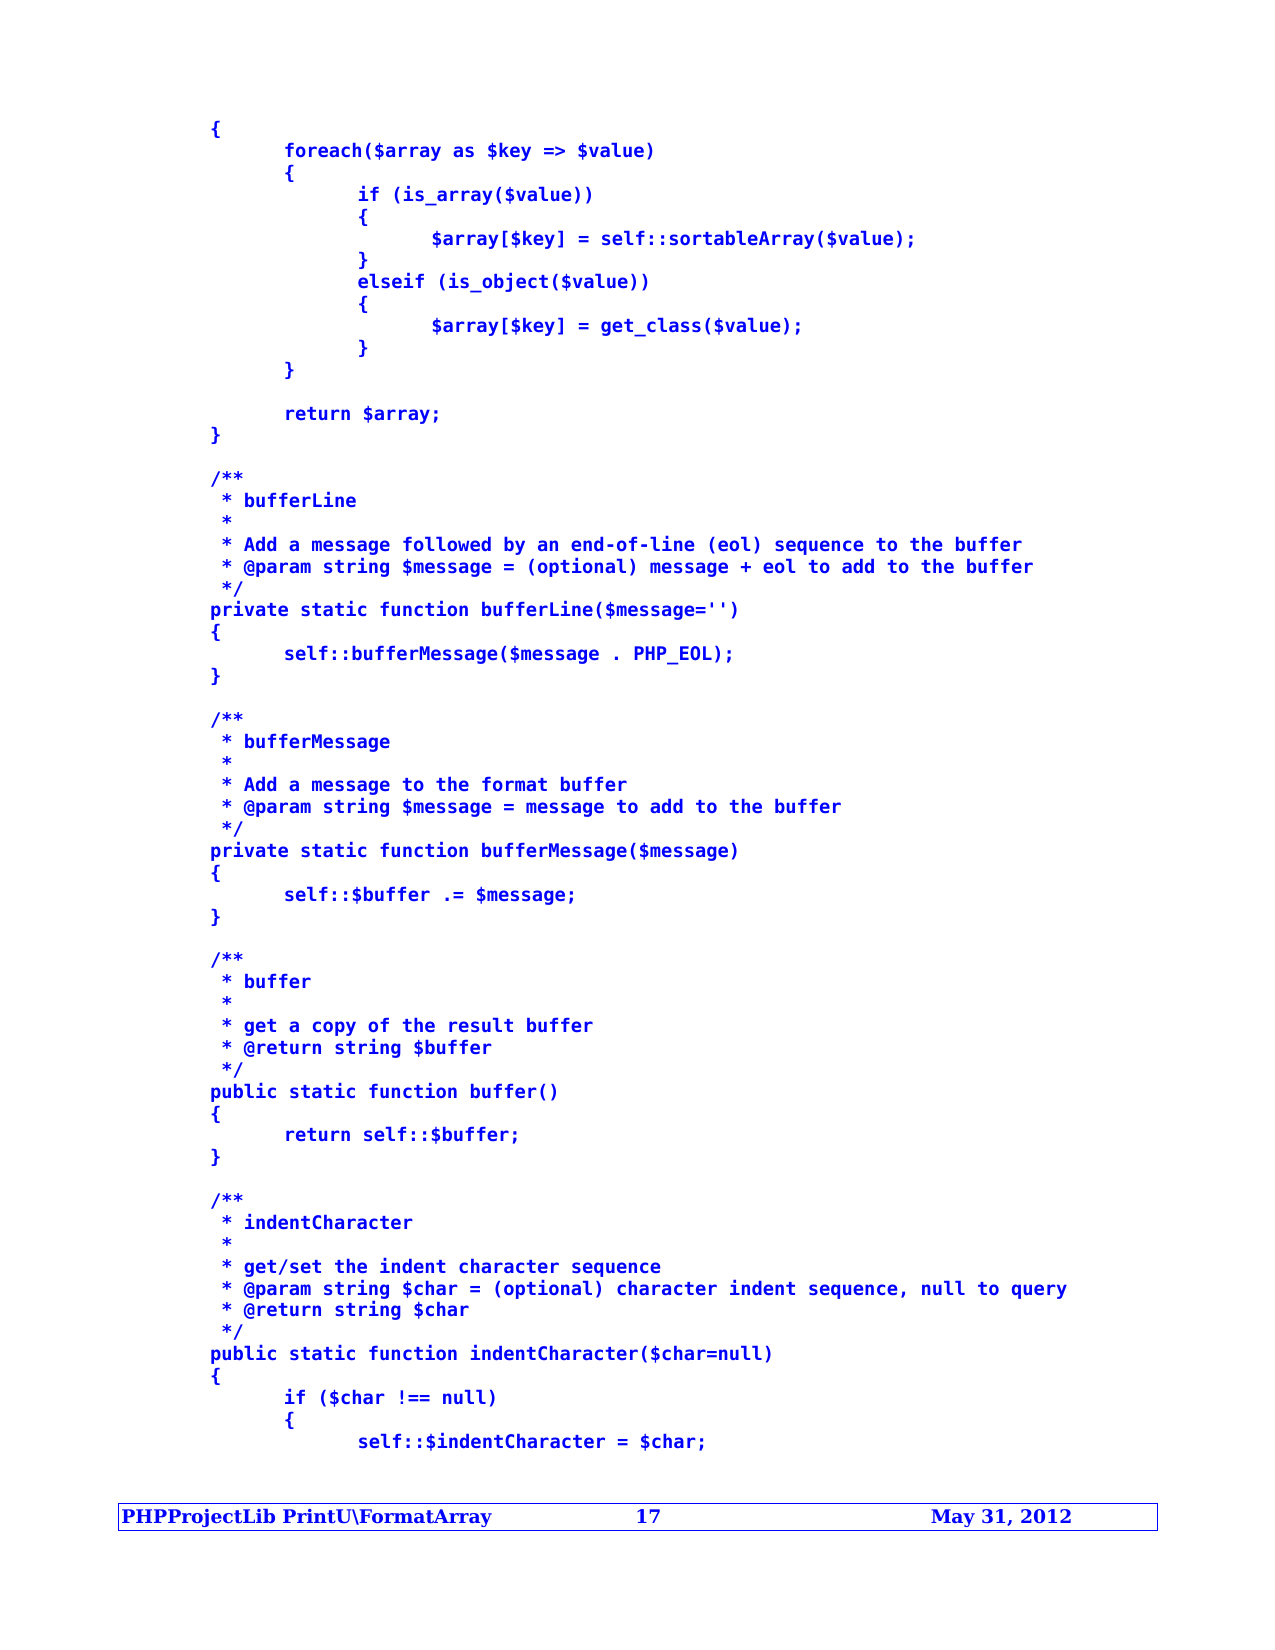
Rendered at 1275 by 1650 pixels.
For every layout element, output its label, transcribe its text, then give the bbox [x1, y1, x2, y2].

list * indentCharacter [136, 1212, 1157, 1234]
list if ($char !== null) [136, 1387, 1157, 1409]
list self::$indentCharacter = $char; [136, 1431, 1157, 1452]
list */ [136, 1321, 1157, 1343]
list public static function indentCharacter($char=null) [136, 1343, 1157, 1365]
list { [136, 1409, 1157, 1431]
list } [136, 1146, 1157, 1168]
list * @param string $message = (optional) message + eol to add to the buffer [136, 556, 1157, 577]
list private static function bufferLine($message='') [136, 599, 1157, 621]
list * [136, 993, 1157, 1015]
list $array[$key] = self::sortableArray($value); [136, 227, 1157, 249]
list * bufferLine [136, 490, 1157, 512]
list { [136, 1365, 1157, 1387]
list { [136, 621, 1157, 643]
list * Add a message to the format buffer [136, 774, 1157, 796]
list { [136, 862, 1157, 884]
list $array[$key] = get_class($value); [136, 315, 1157, 337]
list } [136, 337, 1157, 359]
list private static function bufferMessage($message) [136, 840, 1157, 862]
list * [136, 1234, 1157, 1256]
list } [136, 359, 1157, 381]
list self::bufferMessage($message . PHP_EOL); [136, 643, 1157, 665]
list * @param string $char = (optional) character indent sequence, null to query [136, 1277, 1157, 1299]
list public static function buffer() [136, 1081, 1157, 1102]
list } [136, 665, 1157, 687]
list } [136, 249, 1157, 271]
list * [136, 512, 1157, 534]
list /** [136, 1190, 1157, 1212]
list foreach($array as $key => $value) [136, 140, 1157, 162]
list * @return string $buffer [136, 1037, 1157, 1059]
list } [136, 906, 1157, 927]
list return self::$buffer; [136, 1124, 1157, 1146]
list * @return string $char [136, 1299, 1157, 1321]
list /** [136, 709, 1157, 731]
list elseif (is_object($value)) [136, 271, 1157, 293]
list * buffer [136, 971, 1157, 993]
list * bufferMessage [136, 731, 1157, 752]
list */ [136, 577, 1157, 599]
list if (is_array($value)) [136, 184, 1157, 206]
list * get/set the indent character sequence [136, 1256, 1157, 1277]
list */ [136, 1059, 1157, 1081]
list * @param string $message = message to add to the buffer [136, 796, 1157, 818]
list { [136, 162, 1157, 184]
list /** [136, 949, 1157, 971]
list /** [136, 468, 1157, 490]
list */ [136, 818, 1157, 840]
list self::$buffer .= $message; [136, 884, 1157, 906]
list { [136, 118, 1157, 140]
list * get a copy of the result buffer [136, 1015, 1157, 1037]
list return $array; [136, 402, 1157, 424]
list { [136, 1102, 1157, 1124]
list { [136, 293, 1157, 315]
list * [136, 752, 1157, 774]
list } [136, 424, 1157, 446]
list { [136, 206, 1157, 227]
list * Add a message followed by an end-of-line (eol) sequence to the buffer [136, 534, 1157, 556]
